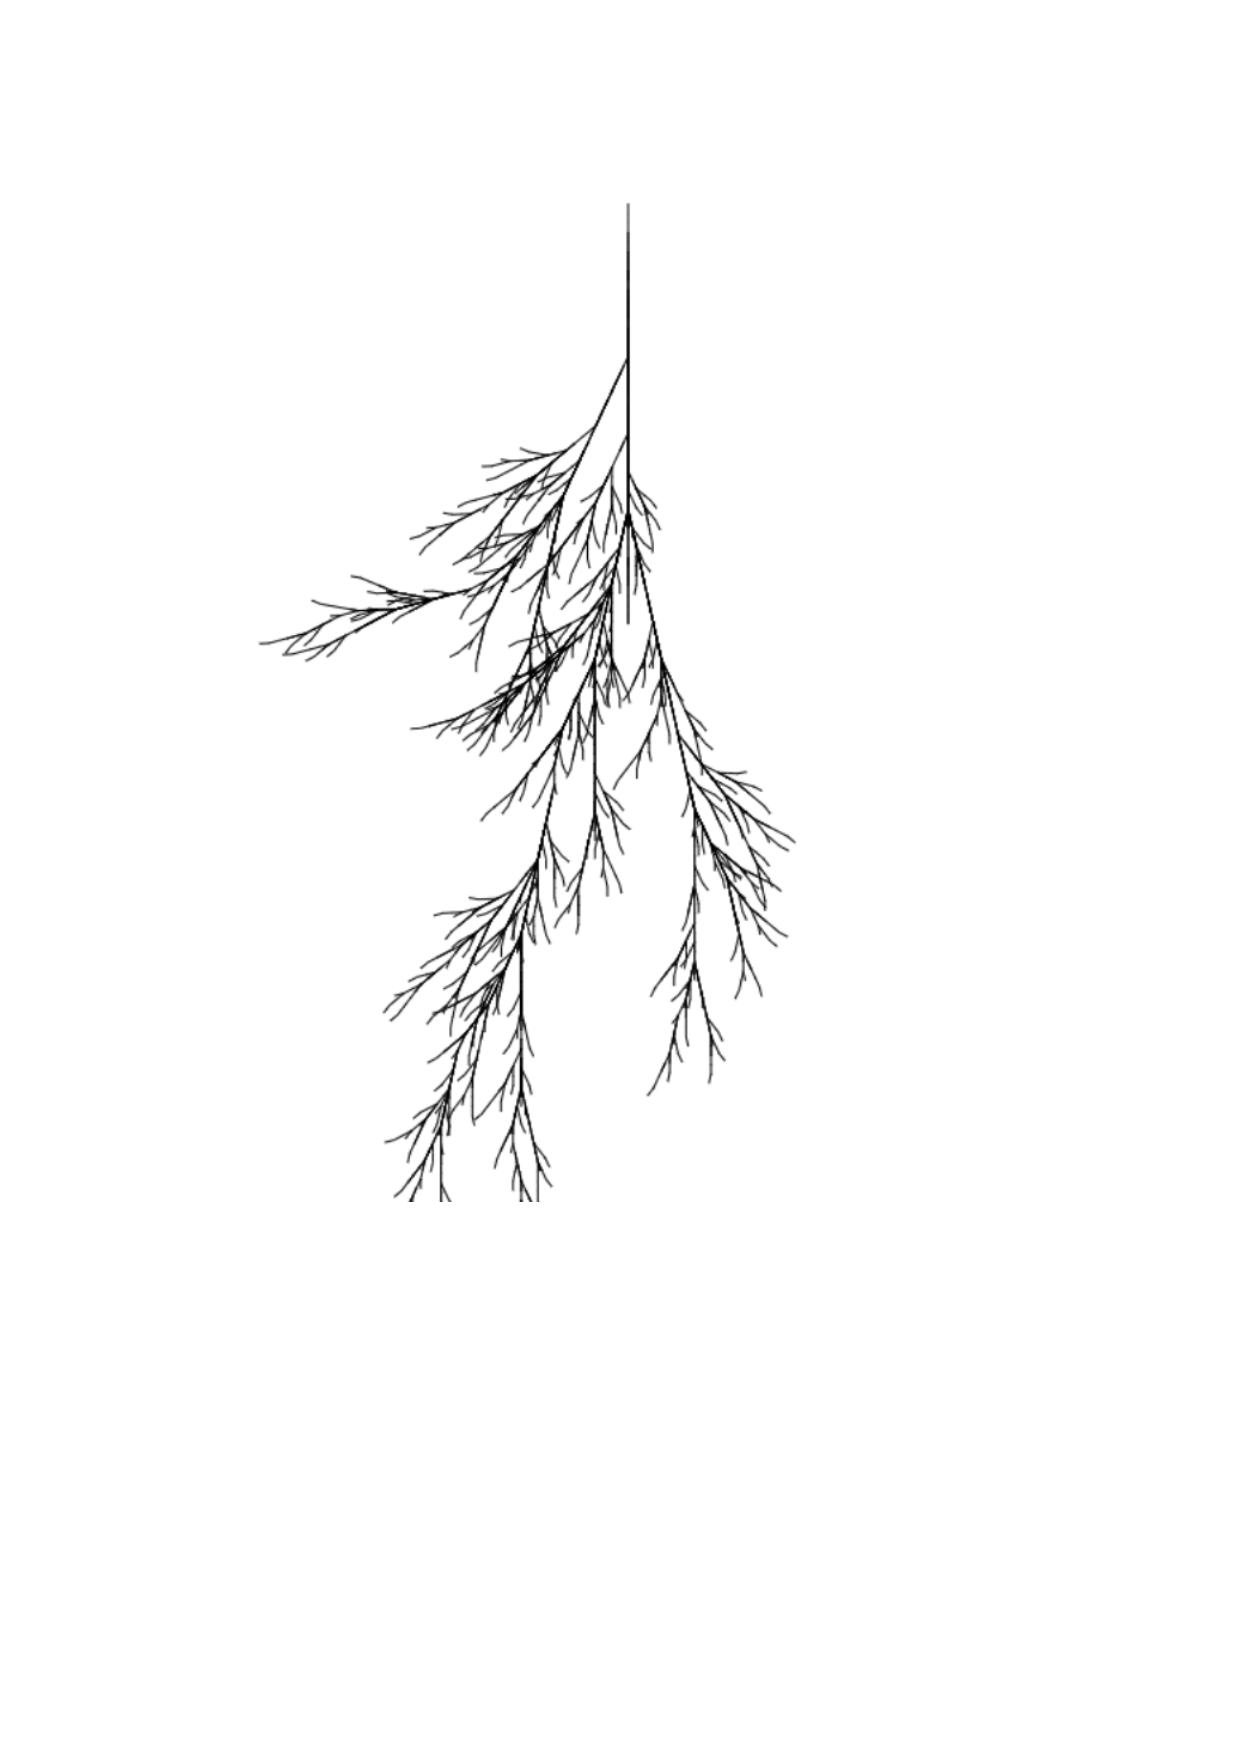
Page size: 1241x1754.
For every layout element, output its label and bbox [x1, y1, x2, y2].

picture [50, 164, 1185, 1202]
